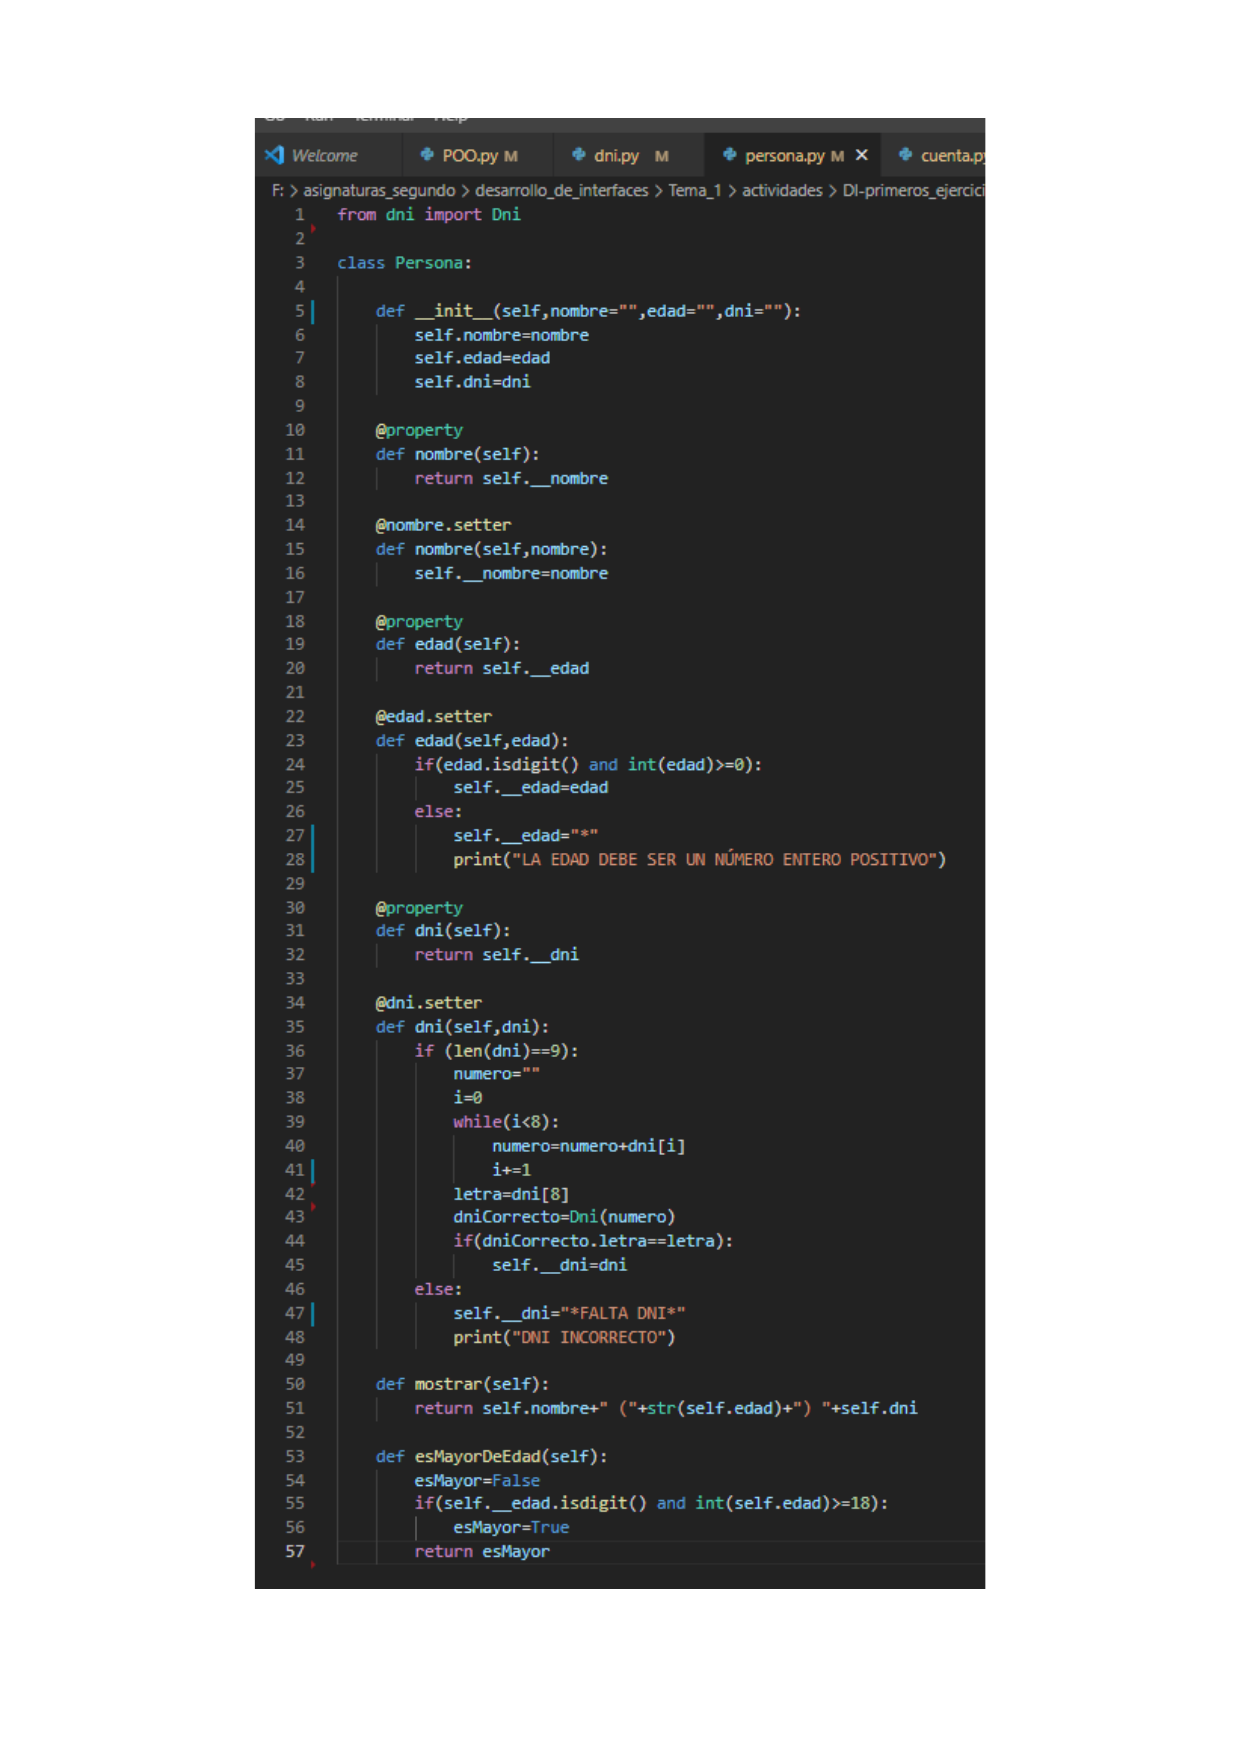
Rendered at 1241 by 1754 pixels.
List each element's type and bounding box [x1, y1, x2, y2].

picture [254, 118, 986, 1589]
